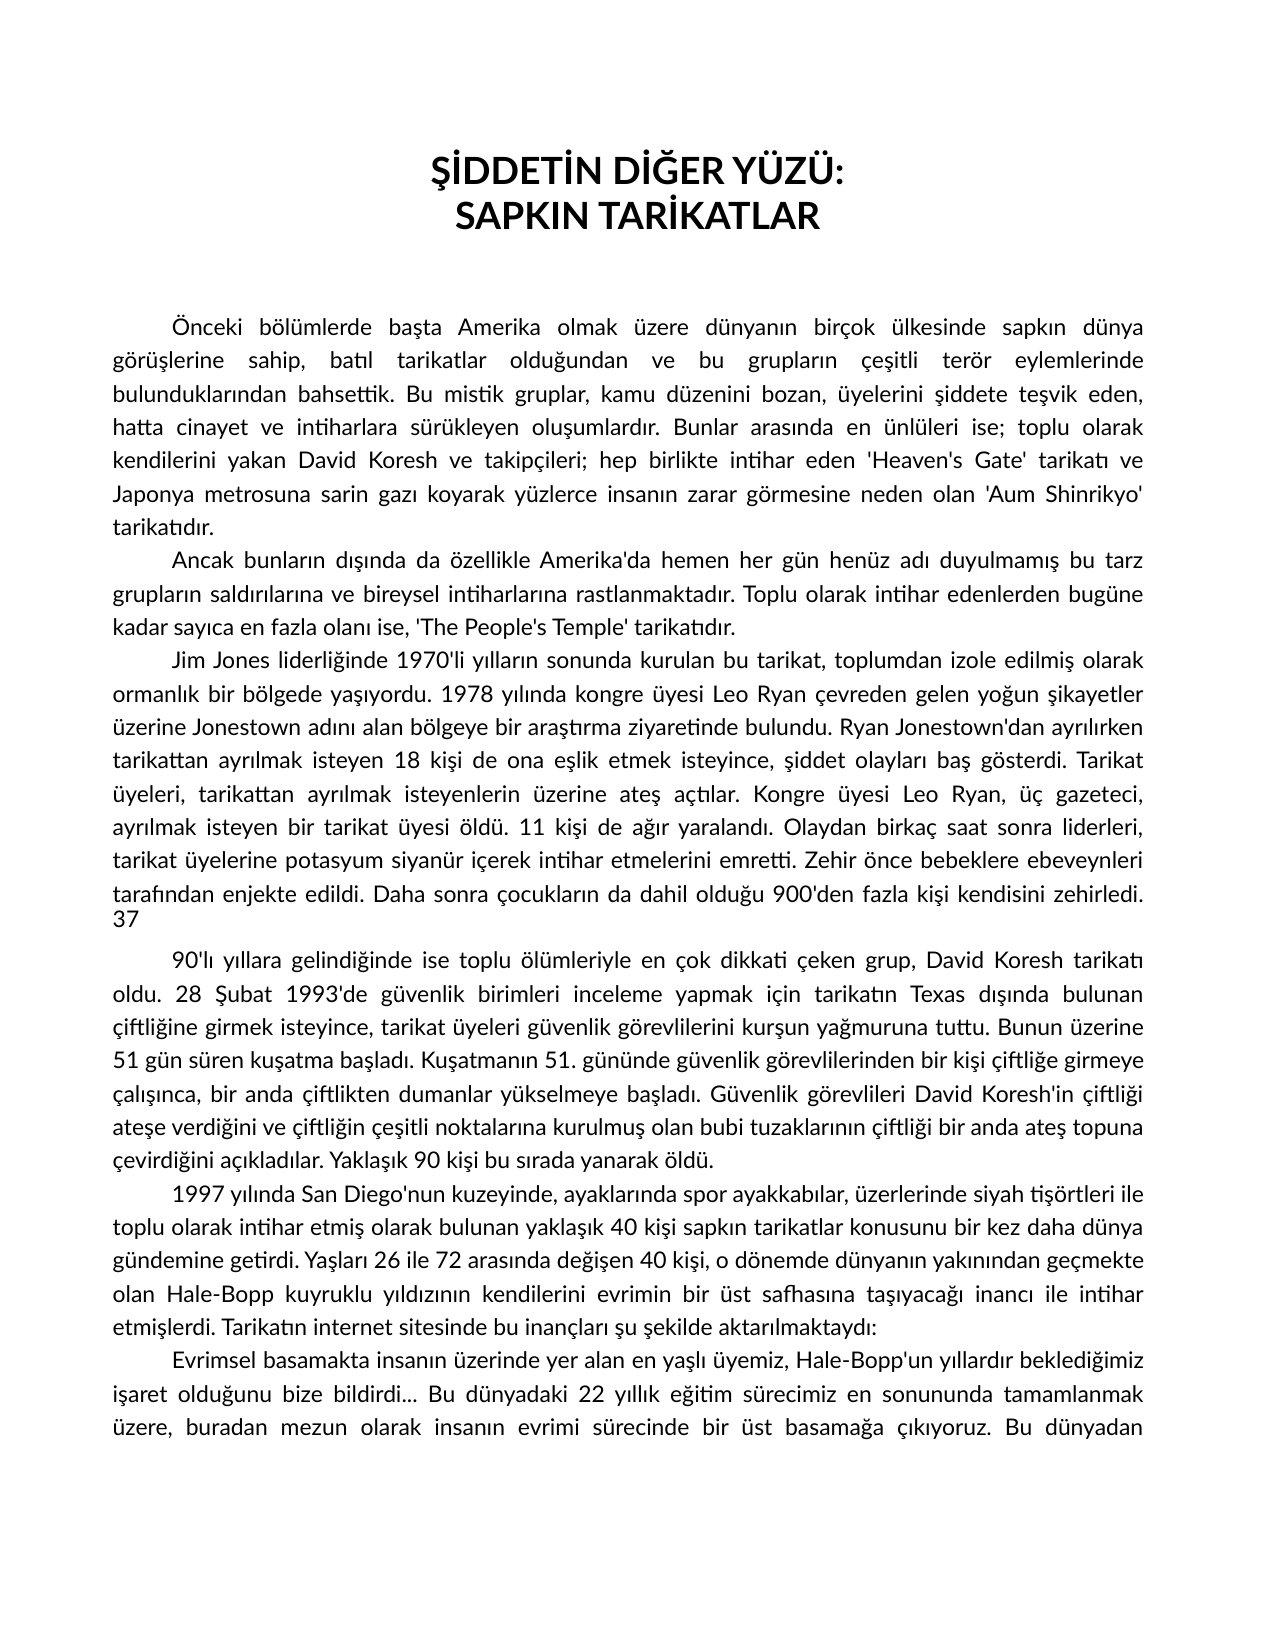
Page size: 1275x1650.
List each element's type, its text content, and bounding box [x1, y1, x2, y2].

text Önceki bölümlerde başta Amerika olmak üzere dünyanın birçok ülkesinde sapkın dünya görüşlerine sahip, batıl tarikatlar olduğundan ve bu grupların çeşitli terör eylemlerinde bulunduklarından bahsettik. Bu mistik gruplar, kamu düzenini bozan, üyelerini şiddete teşvik eden, hatta cinayet ve intiharlara sürükleyen oluşumlardır. Bunlar arasında en ünlüleri ise; toplu olarak kendilerini yakan David Koresh ve takipçileri; hep birlikte intihar eden 'Heaven's Gate' tarikatı ve Japonya metrosuna sarin gazı koyarak yüzlerce insanın zarar görmesine neden olan 'Aum Shinrikyo' tarikatıdır. [112, 309, 1145, 542]
text Jim Jones liderliğinde 1970'li yılların sonunda kurulan bu tarikat, toplumdan izole edilmiş olarak ormanlık bir bölgede yaşıyordu. 1978 yılında kongre üyesi Leo Ryan çevreden gelen yoğun şikayetler üzerine Jonestown adını alan bölgeye bir araştırma ziyaretinde bulundu. Ryan Jonestown'dan ayrılırken tarikattan ayrılmak isteyen 18 kişi de ona eşlik etmek isteyince, şiddet olayları baş gösterdi. Tarikat üyeleri, tarikattan ayrılmak isteyenlerin üzerine ateş açtılar. Kongre üyesi Leo Ryan, üç gazeteci, ayrılmak isteyen bir tarikat üyesi öldü. 11 kişi de ağır yaralandı. Olaydan birkaç saat sonra liderleri, tarikat üyelerine potasyum siyanür içerek intihar etmelerini emretti. Zehir önce bebeklere ebeveynleri tarafından enjekte edildi. Daha sonra çocukların da dahil olduğu 900'den fazla kişi kendisini zehirledi. 37 [112, 642, 1145, 942]
text Ancak bunların dışında da özellikle Amerika'da hemen her gün henüz adı duyulmamış bu tarz grupların saldırılarına ve bireysel intiharlarına rastlanmaktadır. Toplu olarak intihar edenlerden bugüne kadar sayıca en fazla olanı ise, 'The People's Temple' tarikatıdır. [112, 542, 1145, 642]
text 90'lı yıllara gelindiğinde ise toplu ölümleriyle en çok dikkati çeken grup, David Koresh tarikatı oldu. 28 Şubat 1993'de güvenlik birimleri inceleme yapmak için tarikatın Texas dışında bulunan çiftliğine girmek isteyince, tarikat üyeleri güvenlik görevlilerini kurşun yağmuruna tuttu. Bunun üzerine 51 gün süren kuşatma başladı. Kuşatmanın 51. gününde güvenlik görevlilerinden bir kişi çiftliğe girmeye çalışınca, bir anda çiftlikten dumanlar yükselmeye başladı. Güvenlik görevlileri David Koresh'in çiftliği ateşe verdiğini ve çiftliğin çeşitli noktalarına kurulmuş olan bubi tuzaklarının çiftliği bir anda ateş topuna çevirdiğini açıkladılar. Yaklaşık 90 kişi bu sırada yanarak öldü. [112, 942, 1145, 1176]
text Evrimsel basamakta insanın üzerinde yer alan en yaşlı üyemiz, Hale-Bopp'un yıllardır beklediğimiz işaret olduğunu bize bildirdi... Bu dünyadaki 22 yıllık eğitim sürecimiz en sonununda tamamlanmak üzere, buradan mezun olarak insanın evrimi sürecinde bir üst basamağa çıkıyoruz. Bu dünyadan [112, 1342, 1145, 1442]
text 1997 yılında San Diego'nun kuzeyinde, ayaklarında spor ayakkabılar, üzerlerinde siyah tişörtleri ile toplu olarak intihar etmiş olarak bulunan yaklaşık 40 kişi sapkın tarikatlar konusunu bir kez daha dünya gündemine getirdi. Yaşları 26 ile 72 arasında değişen 40 kişi, o dönemde dünyanın yakınından geçmekte olan Hale-Bopp kuyruklu yıldızının kendilerini evrimin bir üst safhasına taşıyacağı inancı ile intihar etmişlerdi. Tarikatın internet sitesinde bu inançları şu şekilde aktarılmaktaydı: [112, 1176, 1145, 1342]
subtitle SAPKIN TARİKATLAR [112, 193, 1162, 238]
subtitle ŞİDDETİN DİĞER YÜZÜ: [112, 148, 1162, 193]
